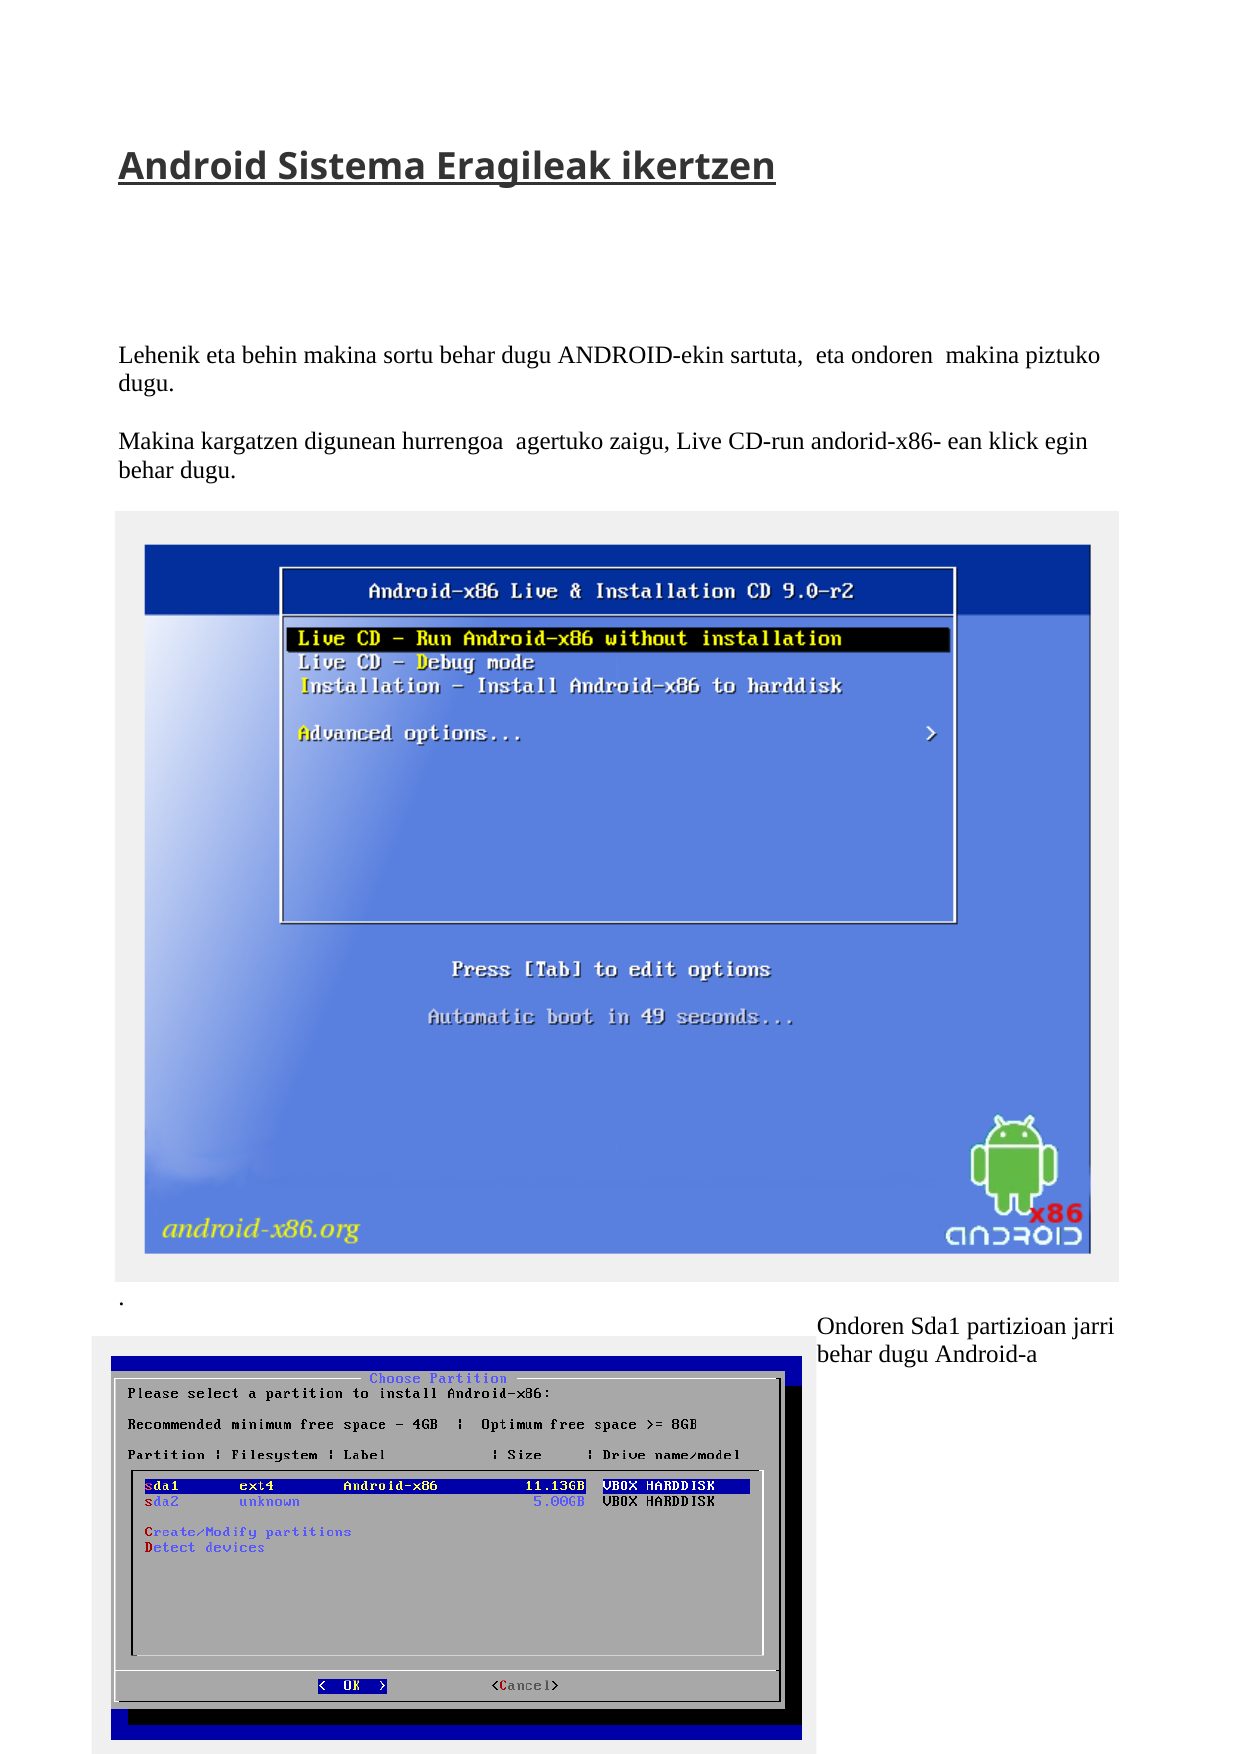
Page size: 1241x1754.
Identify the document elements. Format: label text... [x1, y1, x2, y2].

picture [91, 1336, 817, 1754]
text . [118, 483, 1122, 1311]
text Ondoren Sda1 partizioan jarri behar dugu Android-a [118, 1311, 1122, 1368]
text Makina kargatzen digunean hurrengoa agertuko zaigu, Live CD-run andorid-x86- ean klick egin behar dugu. [118, 426, 1122, 483]
text Lehenik eta behin makina sortu behar dugu ANDROID-ekin sartuta, eta ondoren makina piztuko dugu. [118, 340, 1122, 397]
subtitle Android Sistema Eragileak ikertzen [118, 139, 1122, 190]
picture [114, 511, 1119, 1282]
